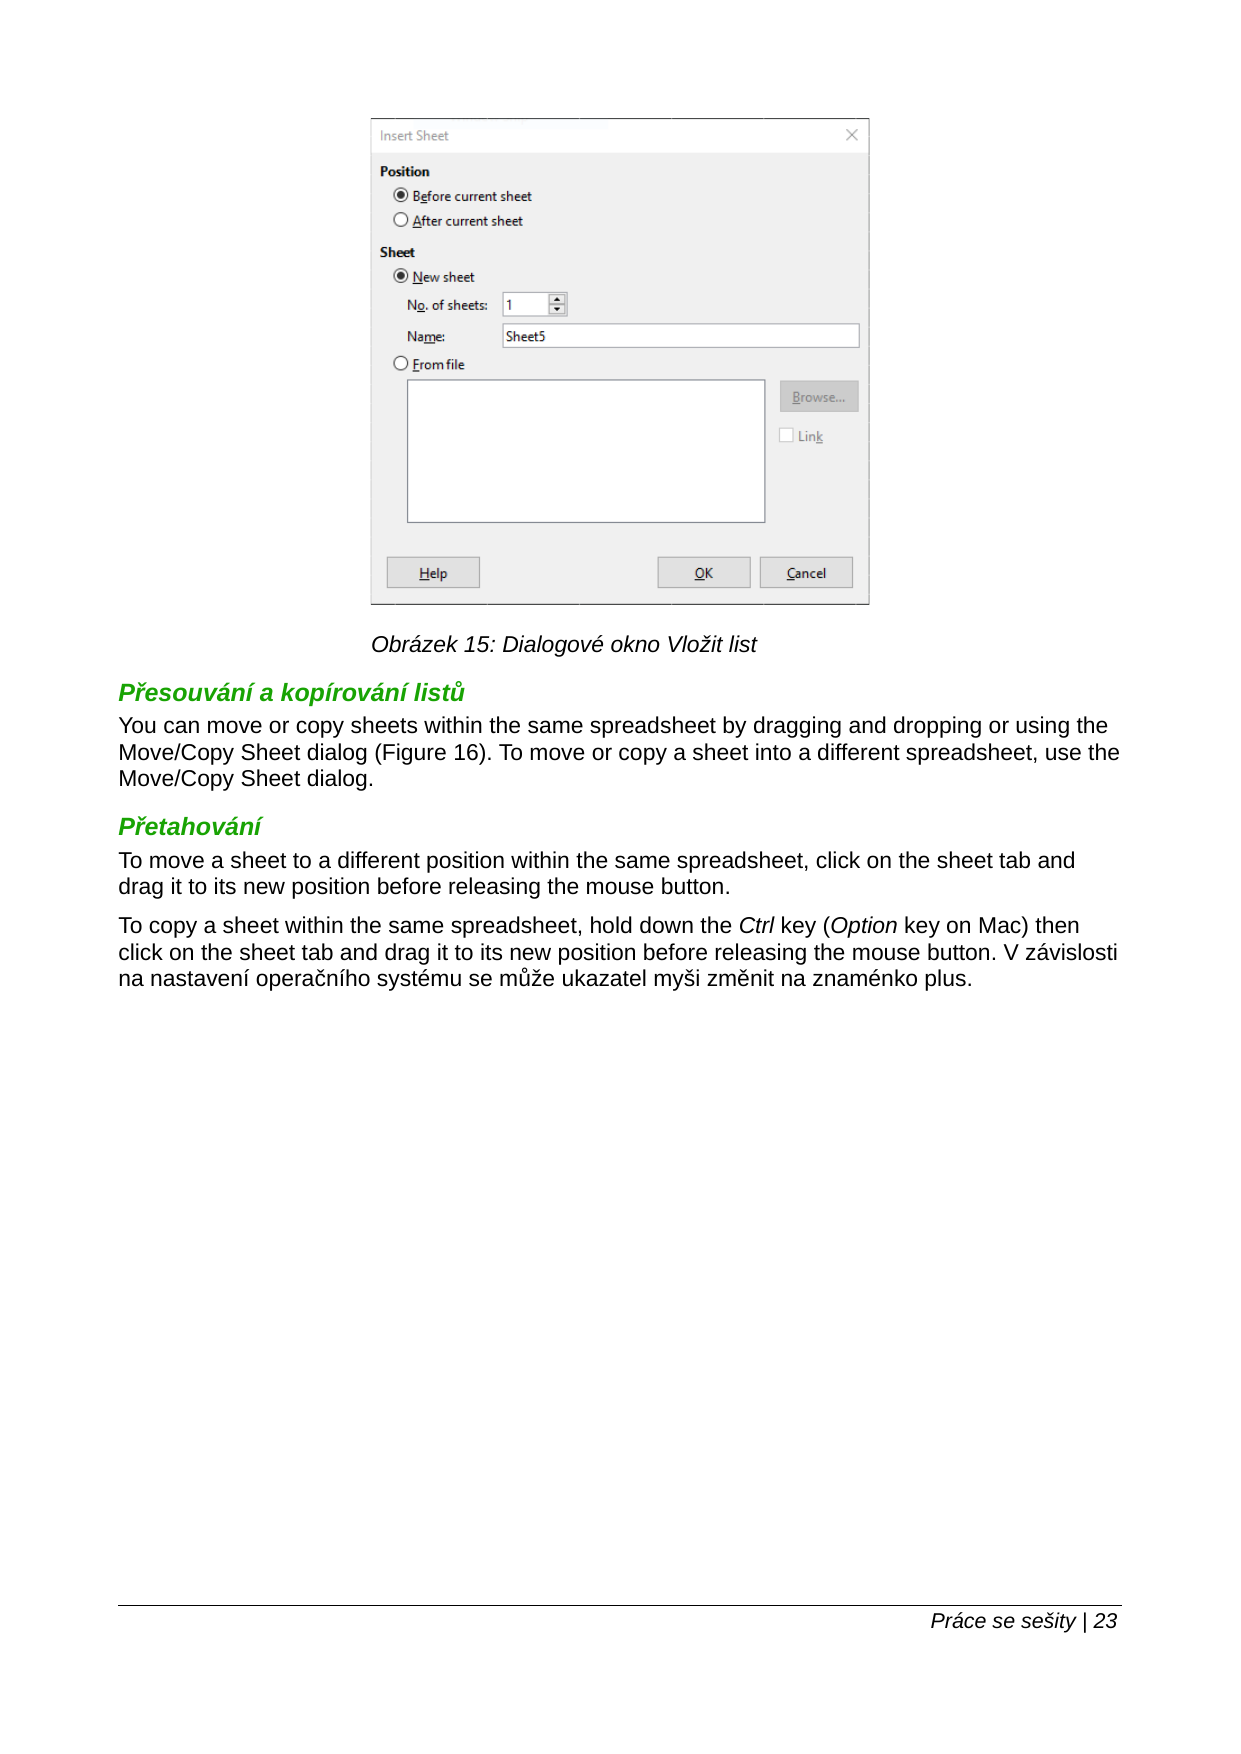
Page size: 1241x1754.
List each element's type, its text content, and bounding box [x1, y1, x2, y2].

text To move a sheet to a different position within the same spreadsheet, click on the sheet tab and drag it to its new position before releasing the mouse button. [118, 847, 1122, 899]
text To copy a sheet within the same spreadsheet, hold down the Ctrl key (Option key on Mac) then click on the sheet tab and drag it to its new position before releasing the mouse button. V závislosti na nastavení operačního systému se může ukazatel myši změnit na znaménko plus. [118, 912, 1122, 991]
text Obrázek 15: Dialogové okno Vložit list [371, 605, 869, 657]
subtitle Přetahování [118, 812, 1122, 841]
picture [370, 118, 870, 605]
text You can move or copy sheets within the same spreadsheet by dragging and dropping or using the Move/Copy Sheet dialog (Figure 16). To move or copy a sheet into a different spreadsheet, use the Move/Copy Sheet dialog. [118, 712, 1122, 792]
subtitle Přesouvání a kopírování listů [118, 678, 1122, 707]
